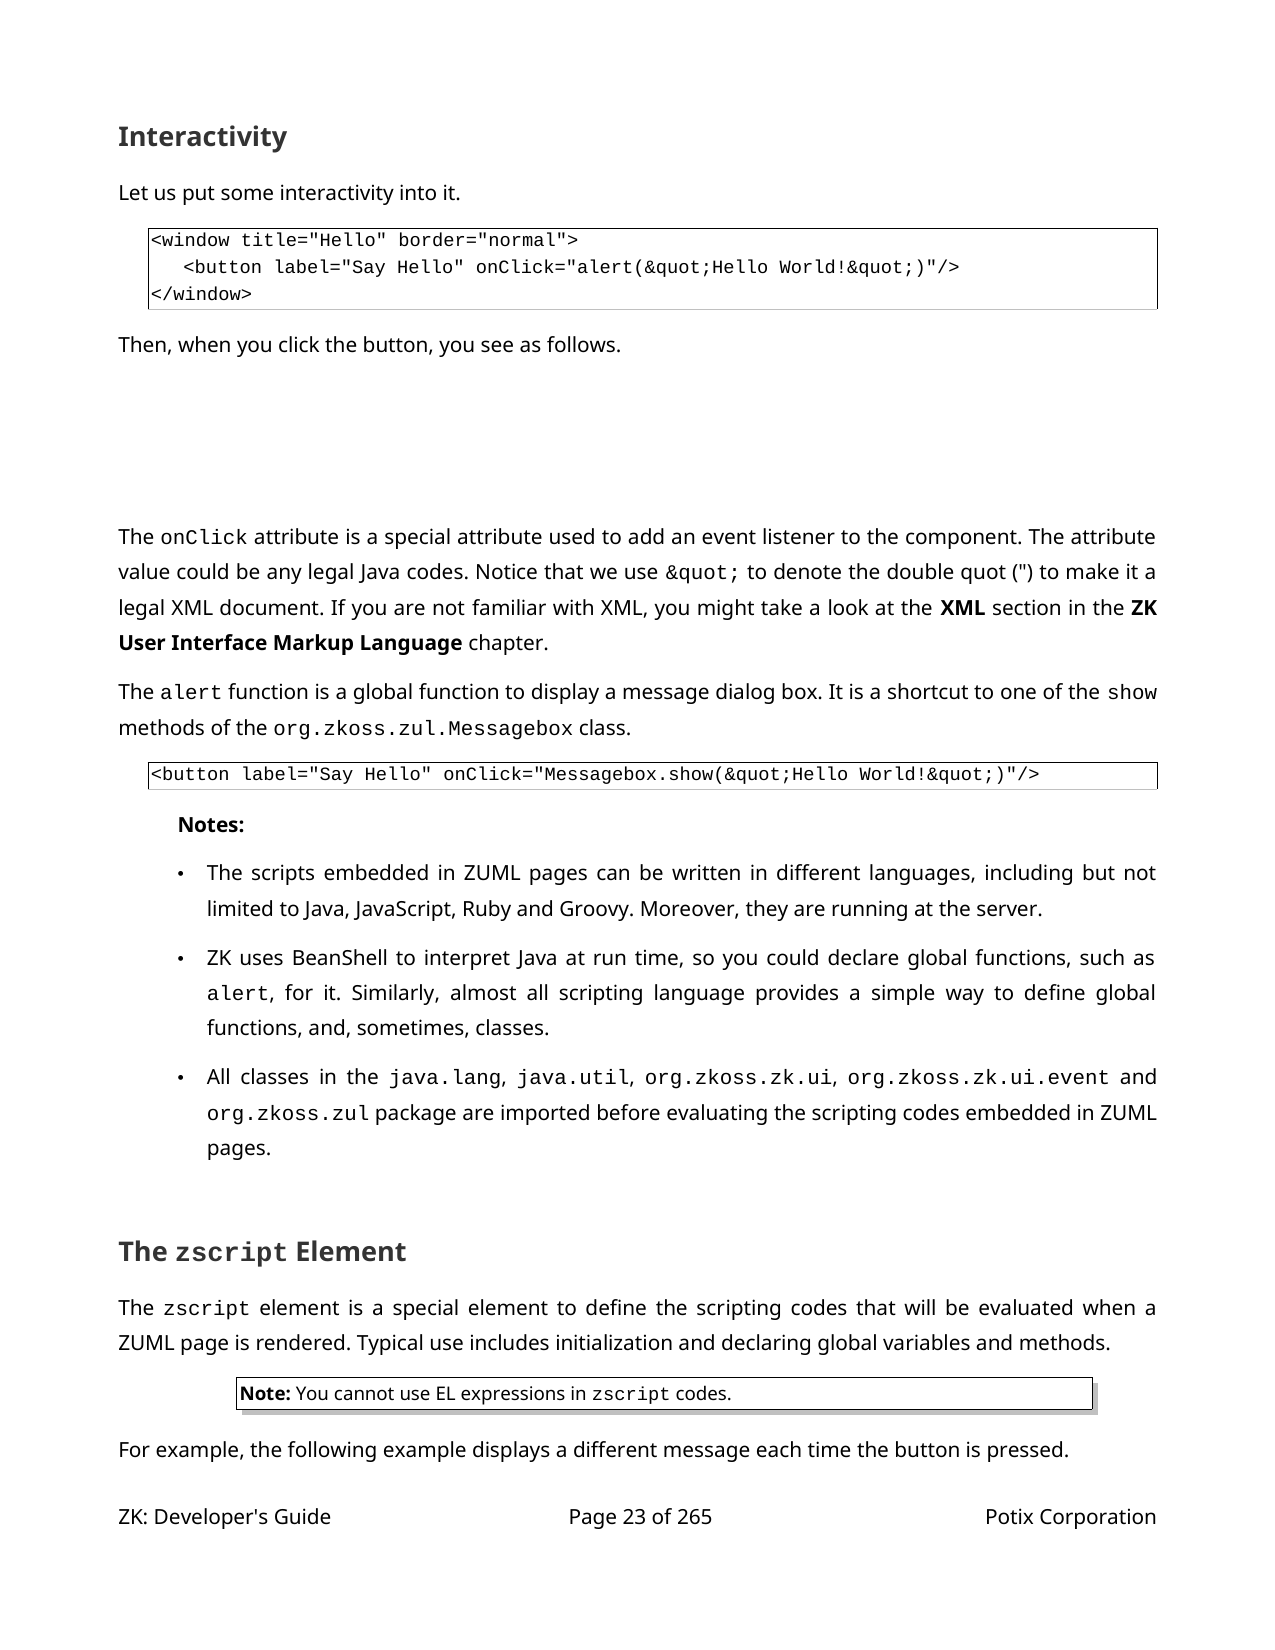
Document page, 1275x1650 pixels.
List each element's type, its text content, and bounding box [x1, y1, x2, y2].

subtitle The zscript Element [118, 1232, 1157, 1269]
text <button label="Say Hello" onClick="alert(&quot;Hello World!&quot;)"/> [149, 254, 1157, 279]
text <button label="Say Hello" onClick="Messagebox.show(&quot;Hello World!&quot;)"/> [149, 763, 1157, 789]
list The scripts embedded in ZUML pages can be written in different languages, including but not limited to Java, JavaScript, Ruby and Groovy. Moreover, they are running at the server. [177, 858, 1157, 922]
text The alert function is a global function to display a message dialog box. It is a shortcut to one of the show methods of the org.zkoss.zul.Messagebox class. [118, 677, 1157, 741]
text Let us put some interactivity into it. [118, 178, 1157, 207]
text <window title="Hello" border="normal"> [149, 229, 1157, 252]
text Then, when you click the button, you see as follows. [118, 330, 1157, 358]
subtitle Interactivity [118, 118, 1157, 155]
list All classes in the java.lang, java.util, org.zkoss.zk.ui, org.zkoss.zk.ui.event and org.zkoss.zul package are imported before evaluating the scripting codes embedded in ZUML pages. [177, 1062, 1157, 1161]
text The onClick attribute is a special attribute used to add an event listener to the component. The attribute value could be any legal Java codes. Notice that we use &quot; to denote the double quot (") to make it a legal XML document. If you are not familiar with XML, you might take a look at the XML section in the ZK User Interface Markup Language chapter. [118, 378, 1157, 656]
text The zscript element is a special element to define the scripting codes that will be evaluated when a ZUML page is rendered. Typical use includes initialization and declaring global variables and methods. [118, 1293, 1157, 1356]
text Notes: [177, 810, 1157, 838]
list ZK uses BeanShell to interpret Java at run time, so you could declare global functions, such as alert, for it. Similarly, almost all scripting language provides a simple way to define global functions, and, sometimes, classes. [177, 943, 1157, 1042]
text For example, the following example displays a different message each time the button is pressed. [118, 1435, 1157, 1464]
text Note: You cannot use EL expressions in zscript codes. [237, 1378, 1092, 1409]
text </window> [149, 282, 1157, 309]
